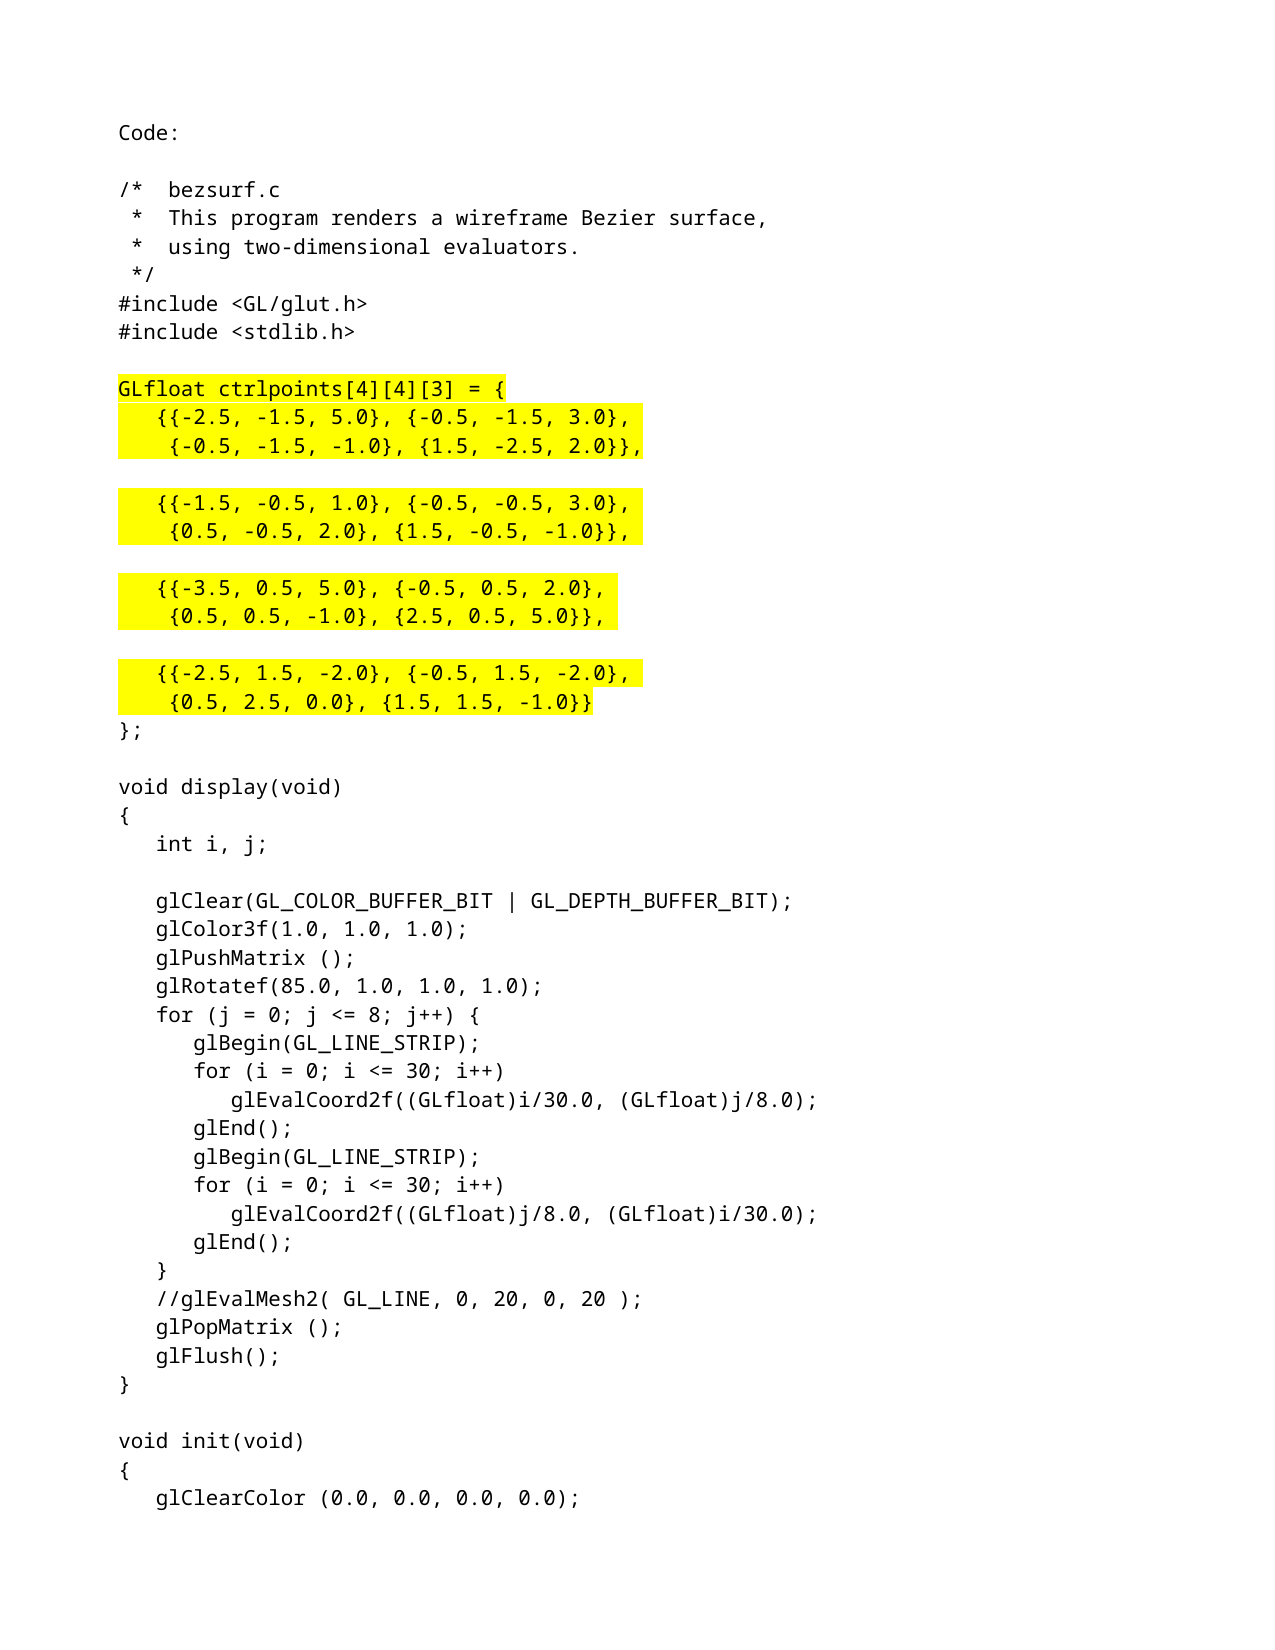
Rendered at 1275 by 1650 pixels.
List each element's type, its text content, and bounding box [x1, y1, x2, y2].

text {{-2.5, 1.5, -2.0}, {-0.5, 1.5, -2.0}, [118, 658, 1157, 687]
text glColor3f(1.0, 1.0, 1.0); [118, 914, 1157, 943]
text /* bezsurf.c [118, 175, 1157, 203]
text glPushMatrix (); [118, 943, 1157, 971]
text #include <stdlib.h> [118, 317, 1157, 346]
text #include <GL/glut.h> [118, 289, 1157, 317]
text for (j = 0; j <= 8; j++) { [118, 1000, 1157, 1028]
text * using two-dimensional evaluators. [118, 232, 1157, 260]
text {{-2.5, -1.5, 5.0}, {-0.5, -1.5, 3.0}, [118, 402, 1157, 431]
text glRotatef(85.0, 1.0, 1.0, 1.0); [118, 971, 1157, 1000]
text glPopMatrix (); [118, 1312, 1157, 1341]
text {{-3.5, 0.5, 5.0}, {-0.5, 0.5, 2.0}, [118, 573, 1157, 602]
text } [118, 1369, 1157, 1398]
text glEvalCoord2f((GLfloat)i/30.0, (GLfloat)j/8.0); [118, 1085, 1157, 1113]
text glBegin(GL_LINE_STRIP); [118, 1028, 1157, 1057]
text {-0.5, -1.5, -1.0}, {1.5, -2.5, 2.0}}, [118, 431, 1157, 459]
text for (i = 0; i <= 30; i++) [118, 1170, 1157, 1199]
text {0.5, 2.5, 0.0}, {1.5, 1.5, -1.0}} [118, 687, 1157, 715]
text {{-1.5, -0.5, 1.0}, {-0.5, -0.5, 3.0}, [118, 488, 1157, 516]
text }; [118, 715, 1157, 744]
text { [118, 1455, 1157, 1483]
text * This program renders a wireframe Bezier surface, [118, 203, 1157, 232]
text Code: [118, 118, 1157, 147]
text glClearColor (0.0, 0.0, 0.0, 0.0); [118, 1483, 1157, 1512]
text glClear(GL_COLOR_BUFFER_BIT | GL_DEPTH_BUFFER_BIT); [118, 886, 1157, 914]
text //glEvalMesh2( GL_LINE, 0, 20, 0, 20 ); [118, 1284, 1157, 1312]
text int i, j; [118, 829, 1157, 857]
text for (i = 0; i <= 30; i++) [118, 1057, 1157, 1085]
text {0.5, 0.5, -1.0}, {2.5, 0.5, 5.0}}, [118, 602, 1157, 630]
text { [118, 801, 1157, 829]
text } [118, 1256, 1157, 1284]
text glEvalCoord2f((GLfloat)j/8.0, (GLfloat)i/30.0); [118, 1199, 1157, 1227]
text glEnd(); [118, 1227, 1157, 1256]
text glBegin(GL_LINE_STRIP); [118, 1142, 1157, 1170]
text void display(void) [118, 772, 1157, 801]
text glEnd(); [118, 1113, 1157, 1142]
text glFlush(); [118, 1341, 1157, 1369]
text GLfloat ctrlpoints[4][4][3] = { [118, 374, 1157, 402]
text void init(void) [118, 1426, 1157, 1455]
text */ [118, 260, 1157, 289]
text {0.5, -0.5, 2.0}, {1.5, -0.5, -1.0}}, [118, 516, 1157, 545]
